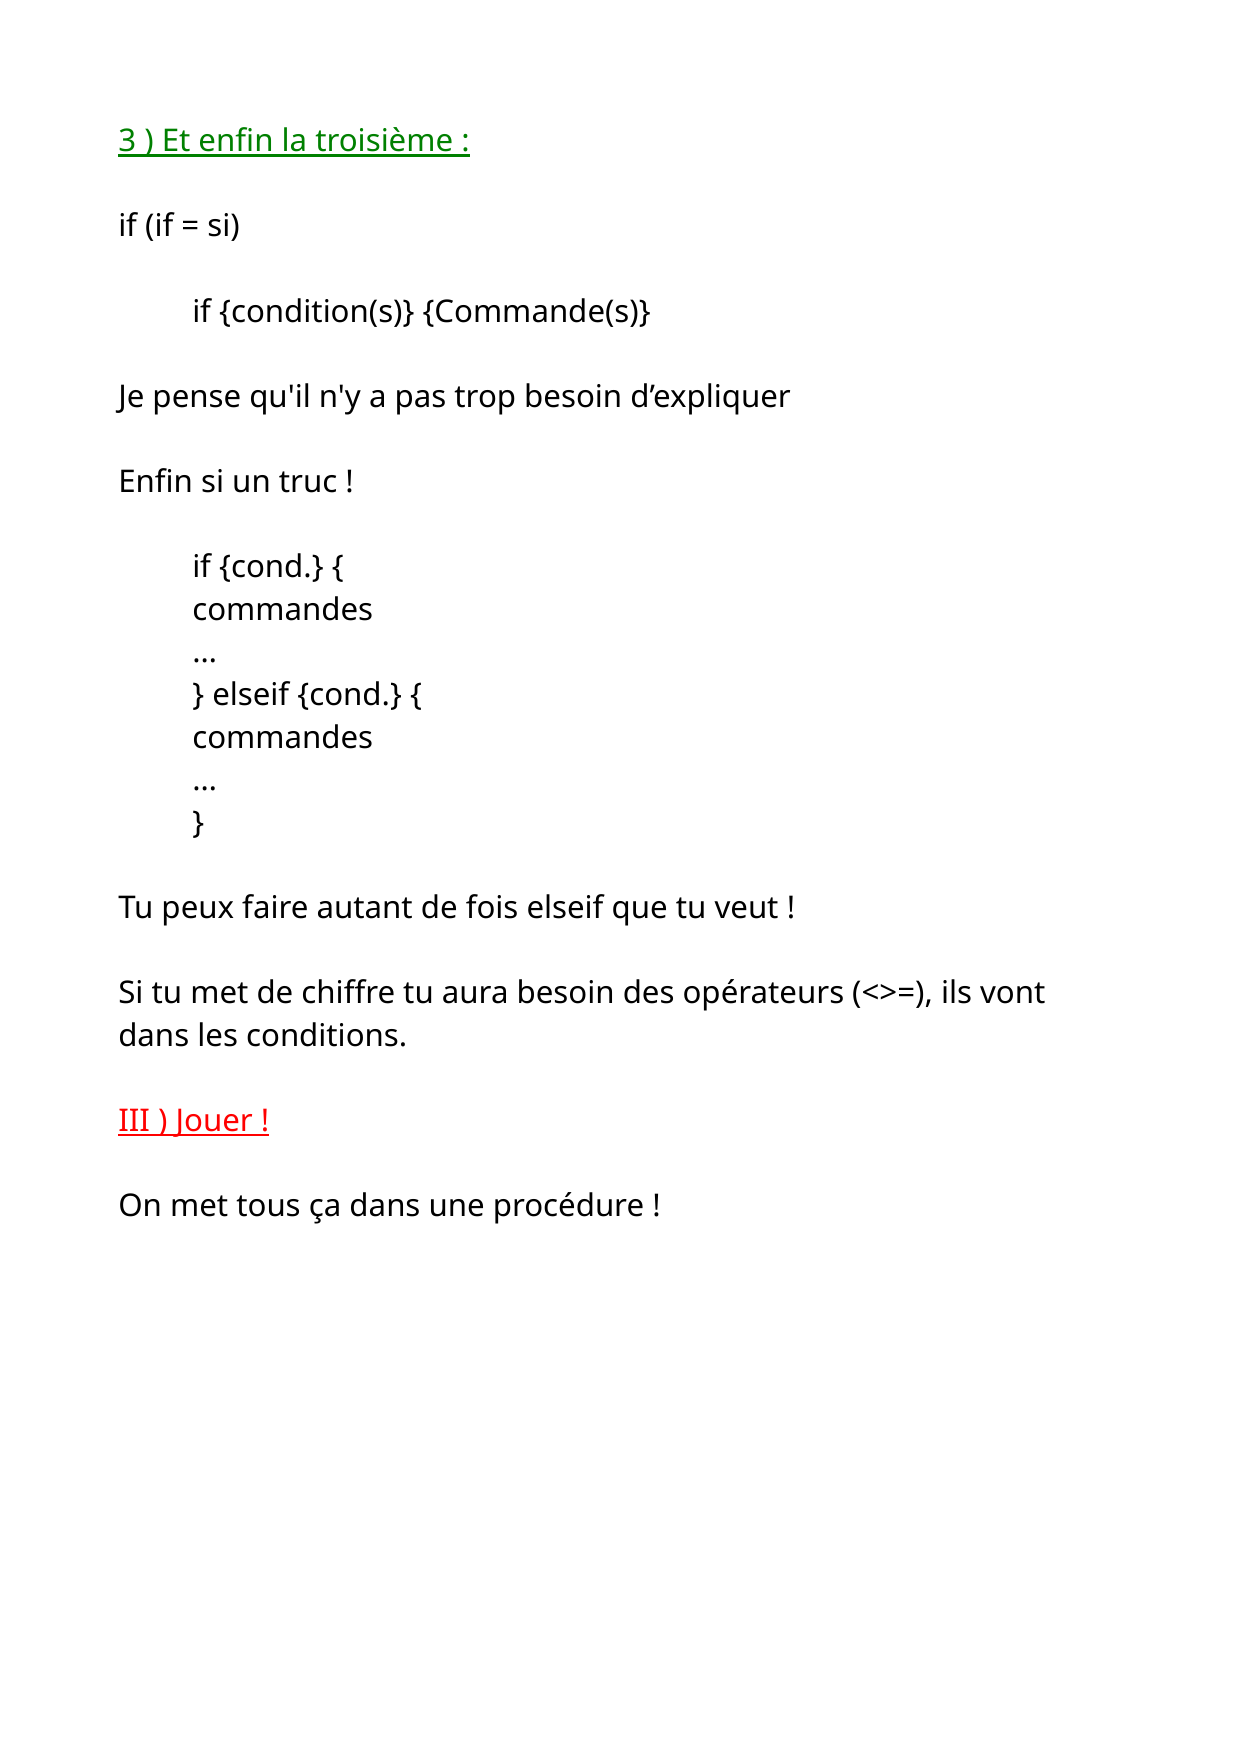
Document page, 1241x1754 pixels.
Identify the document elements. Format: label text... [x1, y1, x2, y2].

text III ) Jouer ! [118, 1098, 1122, 1141]
text } [118, 800, 1122, 842]
text Je pense qu'il n'y a pas trop besoin d’expliquer [118, 374, 1122, 416]
text if (if = si) [118, 203, 1122, 246]
text commandes [118, 587, 1122, 629]
text Enfin si un truc ! [118, 459, 1122, 502]
text if {cond.} { [118, 544, 1122, 587]
text commandes [118, 714, 1122, 757]
text } elseif {cond.} { [118, 672, 1122, 714]
text On met tous ça dans une procédure ! [118, 1183, 1122, 1226]
text 3 ) Et enfin la troisième : [118, 118, 1122, 161]
text Si tu met de chiffre tu aura besoin des opérateurs (<>=), ils vont dans les conditions. [118, 970, 1122, 1055]
text if {condition(s)} {Commande(s)} [118, 288, 1122, 331]
text … [118, 629, 1122, 672]
text … [118, 757, 1122, 800]
text Tu peux faire autant de fois elseif que tu veut ! [118, 885, 1122, 928]
